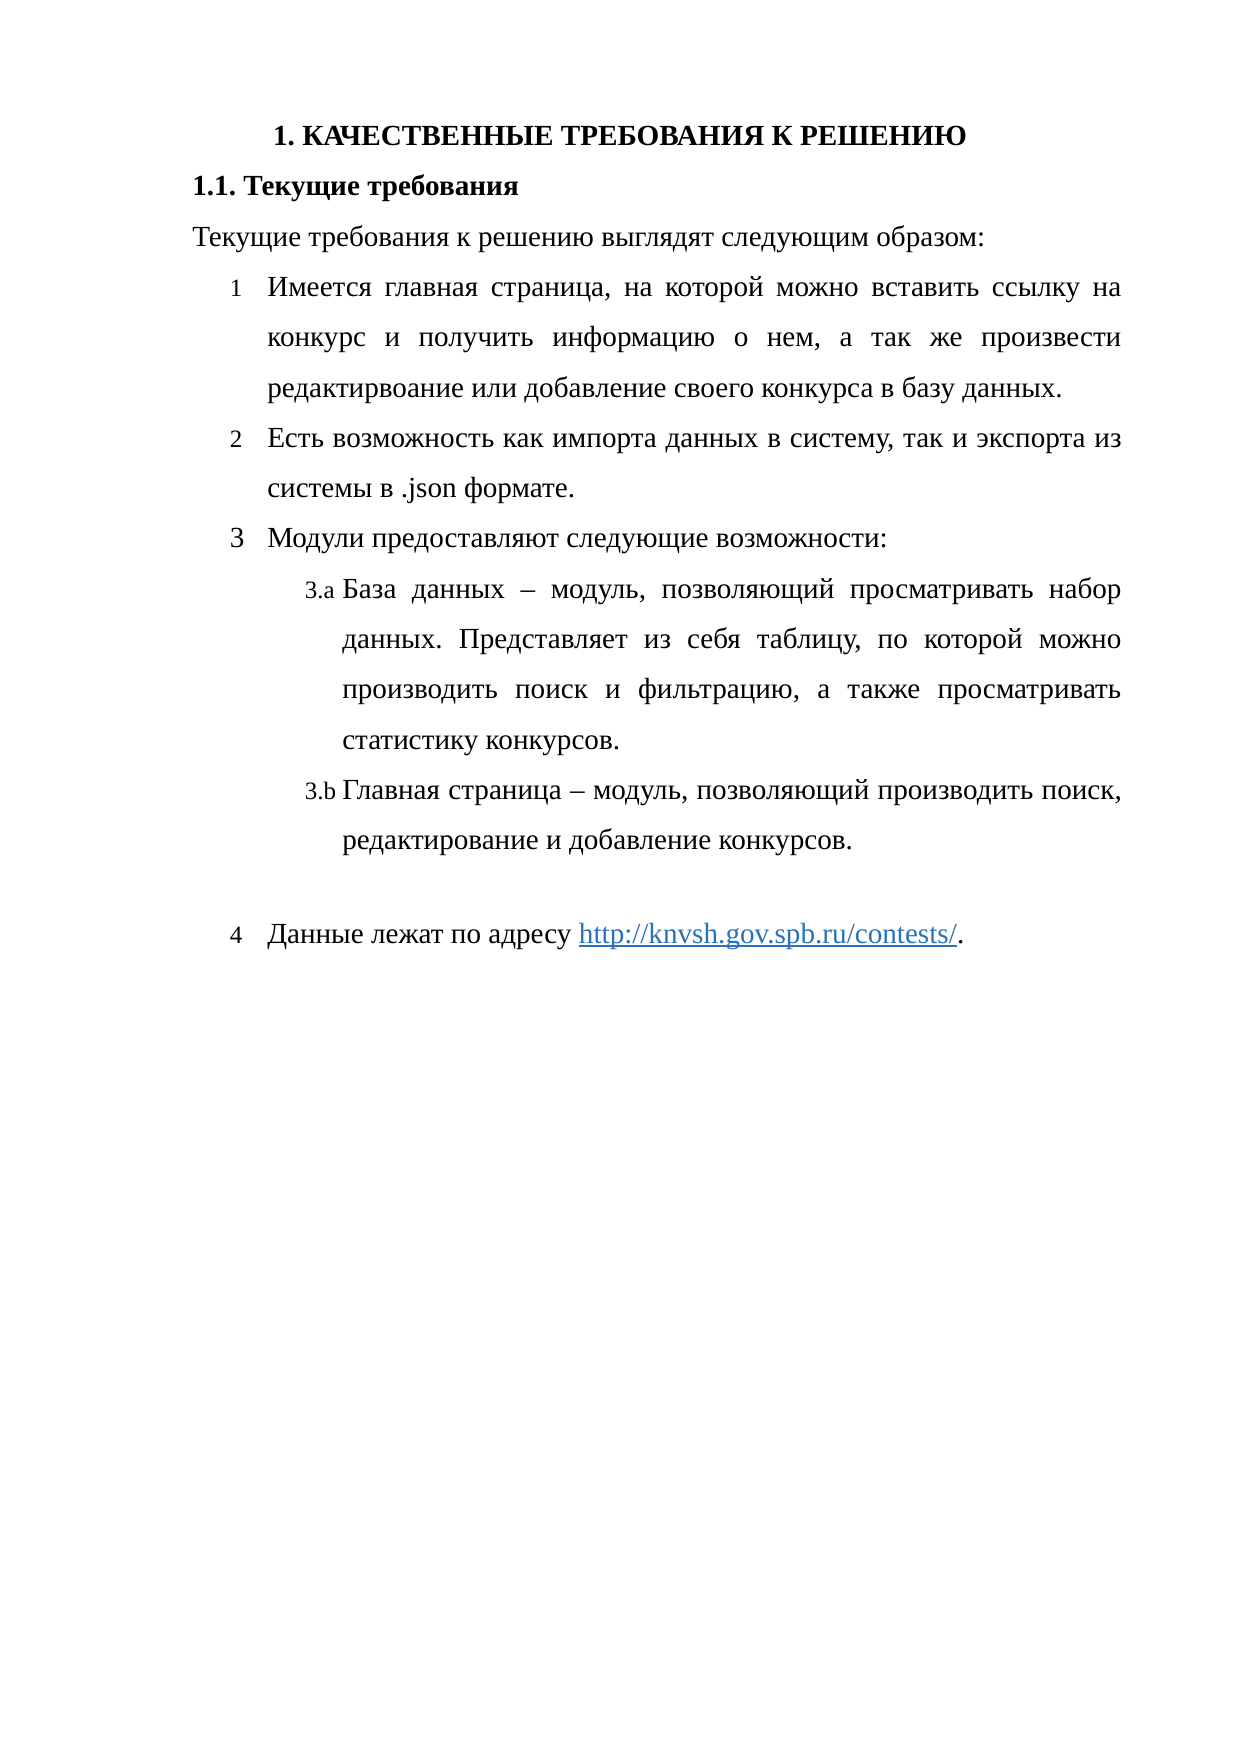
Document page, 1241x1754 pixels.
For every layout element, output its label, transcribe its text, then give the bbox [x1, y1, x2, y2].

text Текущие требования к решению выглядят следующим образом: [118, 219, 1122, 252]
list Имеется главная страница, на которой можно вставить ссылку на конкурс и получить информацию о нем, а так же произвести редактирвоание или добавление своего конкурса в базу данных. [229, 269, 1122, 403]
list Модули предоставляют следующие возможности: [229, 521, 1122, 554]
list Данные лежат по адресу http://knvsh.gov.spb.ru/contests/. [229, 916, 1122, 949]
list Есть возможность как импорта данных в систему, так и экспорта из системы в .json формате. [229, 420, 1122, 504]
text 1. Качественные требования к решению [118, 118, 1122, 152]
list Главная страница – модуль, позволяющий производить поиск, редактирование и добавление конкурсов. [304, 772, 1122, 856]
list База данных – модуль, позволяющий просматривать набор данных. Представляет из себя таблицу, по которой можно производить поиск и фильтрацию, а также просматривать статистику конкурсов. [304, 571, 1122, 755]
text 1.1. Текущие требования [118, 168, 1122, 202]
